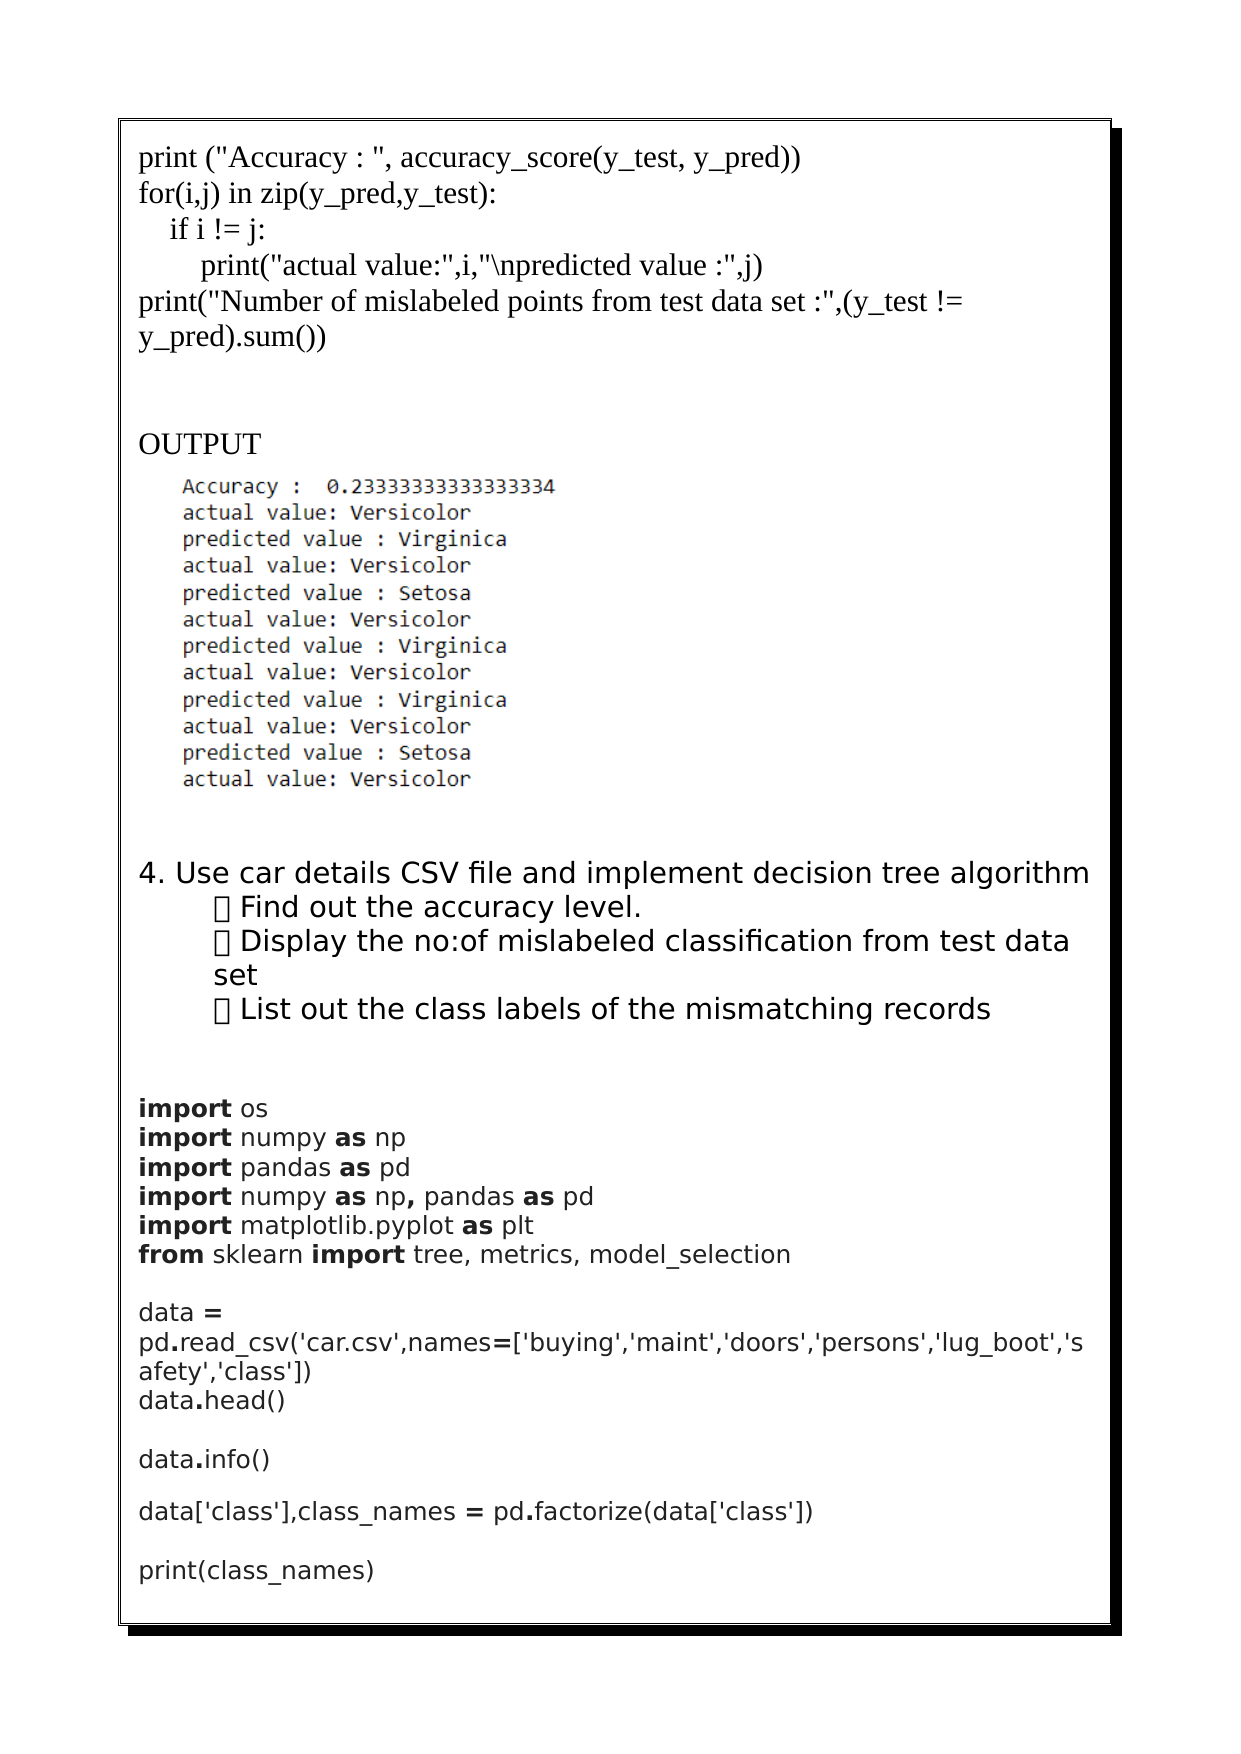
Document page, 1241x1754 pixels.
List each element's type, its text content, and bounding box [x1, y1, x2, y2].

text import os [138, 1094, 1092, 1124]
text print ("Accuracy : ", accuracy_score(y_test, y_pred)) [138, 138, 1092, 174]
text print(class_names) [138, 1556, 1092, 1585]
text import matplotlib.pyplot as plt [138, 1211, 1092, 1240]
text import pandas as pd [138, 1153, 1092, 1182]
text for(i,j) in zip(y_pred,y_test): [138, 174, 1092, 210]
list  List out the class labels of the mismatching records [213, 993, 1092, 1027]
text import numpy as np [138, 1124, 1092, 1153]
list  Find out the accuracy level. [213, 891, 1092, 925]
text OUTPUT [138, 426, 1092, 461]
text print("Number of mislabeled points from test data set :",(y_test != y_pred).sum()) [138, 282, 1092, 354]
text data.head() [138, 1386, 1092, 1415]
text data = pd.read_csv('car.csv',names=['buying','maint','doors','persons','lug_boot','safety','class']) [138, 1299, 1092, 1386]
text if i != j: [138, 210, 1092, 246]
list  Display the no:of mislabeled classification from test data set [213, 925, 1092, 993]
picture [148, 467, 932, 790]
text data['class'],class_names = pd.factorize(data['class']) [138, 1498, 1092, 1527]
text 4. Use car details CSV file and implement decision tree algorithm [138, 857, 1092, 891]
text import numpy as np, pandas as pd [138, 1182, 1092, 1211]
text from sklearn import tree, metrics, model_selection [138, 1240, 1092, 1269]
text data.info() [138, 1445, 1092, 1474]
text print("actual value:",i,"\npredicted value :",j) [138, 246, 1092, 282]
